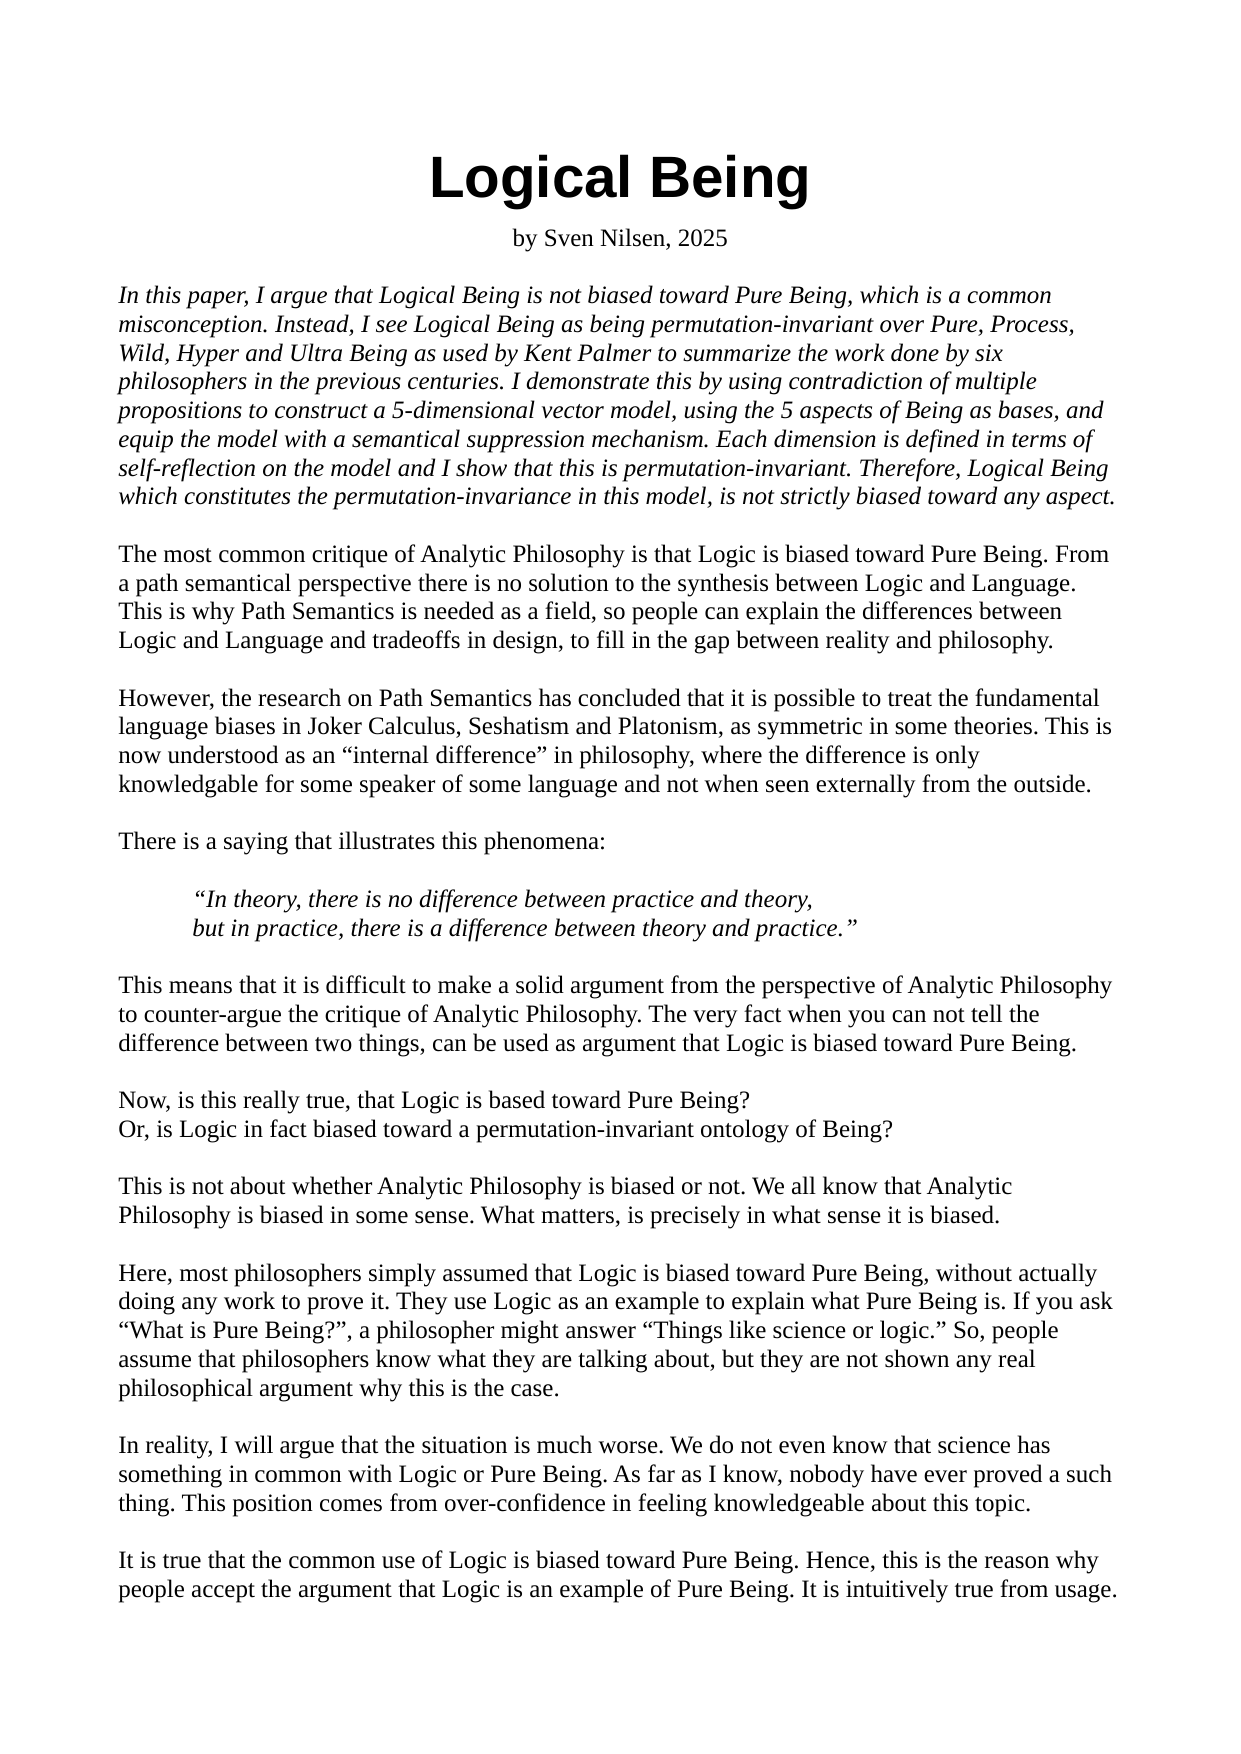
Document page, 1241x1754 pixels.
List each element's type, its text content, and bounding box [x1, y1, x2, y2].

text but in practice, there is a difference between theory and practice.” [118, 913, 1122, 941]
text Here, most philosophers simply assumed that Logic is biased toward Pure Being, without actually doing any work to prove it. They use Logic as an example to explain what Pure Being is. If you ask “What is Pure Being?”, a philosopher might answer “Things like science or logic.” So, people assume that philosophers know what they are talking about, but they are not shown any real philosophical argument why this is the case. [118, 1258, 1122, 1401]
text The most common critique of Analytic Philosophy is that Logic is biased toward Pure Being. From a path semantical perspective there is no solution to the synthesis between Logic and Language. This is why Path Semantics is needed as a field, so people can explain the differences between Logic and Language and tradeoffs in design, to fill in the gap between reality and philosophy. [118, 539, 1122, 654]
text However, the research on Path Semantics has concluded that it is possible to treat the fundamental language biases in Joker Calculus, Seshatism and Platonism, as symmetric in some theories. This is now understood as an “internal difference” in philosophy, where the difference is only knowledgable for some speaker of some language and not when seen externally from the outside. [118, 683, 1122, 798]
text Now, is this really true, that Logic is based toward Pure Being? [118, 1085, 1122, 1114]
text “In theory, there is no difference between practice and theory, [118, 884, 1122, 913]
title Logical Being [118, 143, 1122, 210]
text This means that it is difficult to make a solid argument from the perspective of Analytic Philosophy to counter-argue the critique of Analytic Philosophy. The very fact when you can not tell the difference between two things, can be used as argument that Logic is biased toward Pure Being. [118, 970, 1122, 1056]
text In this paper, I argue that Logical Being is not biased toward Pure Being, which is a common misconception. Instead, I see Logical Being as being permutation-invariant over Pure, Process, Wild, Hyper and Ultra Being as used by Kent Palmer to summarize the work done by six philosophers in the previous centuries. I demonstrate this by using contradiction of multiple propositions to construct a 5-dimensional vector model, using the 5 aspects of Being as bases, and equip the model with a semantical suppression mechanism. Each dimension is defined in terms of self-reflection on the model and I show that this is permutation-invariant. Therefore, Logical Being which constitutes the permutation-invariance in this model, is not strictly biased toward any aspect. [118, 280, 1122, 510]
text Or, is Logic in fact biased toward a permutation-invariant ontology of Being? [118, 1114, 1122, 1143]
text This is not about whether Analytic Philosophy is biased or not. We all know that Analytic Philosophy is biased in some sense. What matters, is precisely in what sense it is biased. [118, 1171, 1122, 1229]
text In reality, I will argue that the situation is much worse. We do not even know that science has something in common with Logic or Pure Being. As far as I know, nobody have ever proved a such thing. This position comes from over-confidence in feeling knowledgeable about this topic. [118, 1430, 1122, 1516]
text There is a saying that illustrates this phenomena: [118, 826, 1122, 855]
text It is true that the common use of Logic is biased toward Pure Being. Hence, this is the reason why people accept the argument that Logic is an example of Pure Being. It is intuitively true from usage. [118, 1545, 1122, 1603]
text by Sven Nilsen, 2025 [118, 223, 1122, 251]
